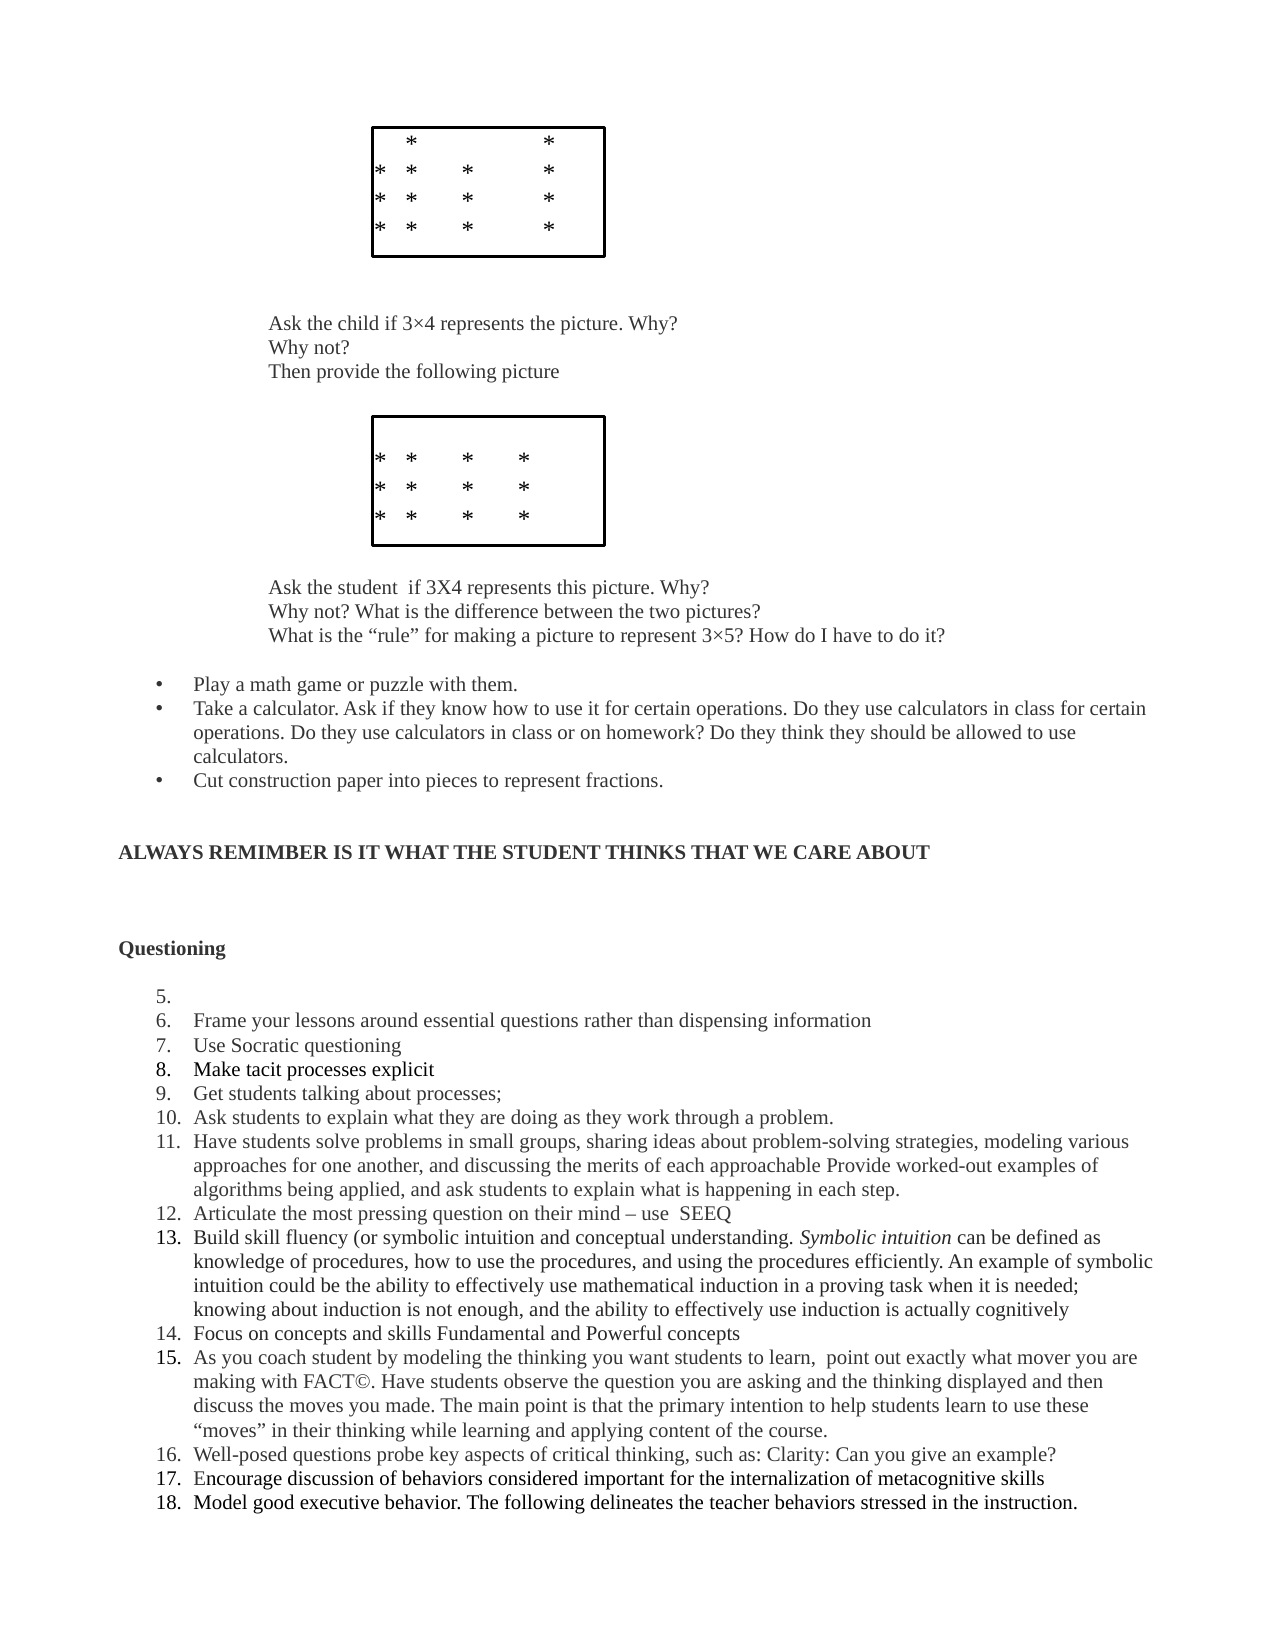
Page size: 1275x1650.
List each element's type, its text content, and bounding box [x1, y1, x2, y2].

list Well-posed questions probe key aspects of critical thinking, such as: Clarity: Can you give an example? [156, 1442, 1157, 1466]
list Make tacit processes explicit [156, 1057, 1157, 1081]
list As you coach student by modeling the thinking you want students to learn, point out exactly what mover you are making with FACT©. Have students observe the question you are asking and the thinking displayed and then discuss the moves you made. The main point is that the primary intention to help students learn to use these “moves” in their thinking while learning and applying content of the course. [156, 1345, 1157, 1442]
list Use Socratic questioning [156, 1032, 1157, 1057]
text Then provide the following picture [118, 359, 1157, 383]
text Ask the child if 3×4 represents the picture. Why? [118, 311, 1157, 335]
text Questioning [118, 936, 1157, 960]
list Play a math game or puzzle with them. [156, 672, 1157, 696]
list Take a calculator. Ask if they know how to use it for certain operations. Do they use calculators in class for certain operations. Do they use calculators in class or on homework? Do they think they should be allowed to use calculators. [156, 696, 1157, 768]
list Build skill fluency (or symbolic intuition and conceptual understanding. Symbolic intuition can be defined as knowledge of procedures, how to use the procedures, and using the procedures efficiently. An example of symbolic intuition could be the ability to effectively use mathematical induction in a proving task when it is needed; knowing about induction is not enough, and the ability to effectively use induction is actually cognitively [156, 1225, 1157, 1321]
list Have students solve problems in small groups, sharing ideas about problem-solving strategies, modeling various approaches for one another, and discussing the merits of each approachable Provide worked-out examples of algorithms being applied, and ask students to explain what is happening in each step. [156, 1129, 1157, 1201]
text What is the “rule” for making a picture to represent 3×5? How do I have to do it? [118, 623, 1157, 647]
list Focus on concepts and skills Fundamental and Powerful concepts [156, 1321, 1157, 1345]
list Frame your lessons around essential questions rather than dispensing information [156, 1008, 1157, 1032]
list Model good executive behavior. The following delineates the teacher behaviors stressed in the instruction. [156, 1490, 1157, 1514]
text Why not? What is the difference between the two pictures? [118, 599, 1157, 623]
list Ask students to explain what they are doing as they work through a problem. [156, 1105, 1157, 1129]
list Articulate the most pressing question on their mind – use SEEQ [156, 1201, 1157, 1225]
text Why not? [118, 335, 1157, 359]
text ALWAYS REMIMBER IS IT WHAT THE STUDENT THINKS THAT WE CARE ABOUT [118, 840, 1157, 864]
text Ask the student if 3X4 represents this picture. Why? [118, 575, 1157, 599]
list Cut construction paper into pieces to represent fractions. [156, 768, 1157, 792]
list Get students talking about processes; [156, 1081, 1157, 1105]
list Encourage discussion of behaviors considered important for the internalization of metacognitive skills [156, 1466, 1157, 1490]
